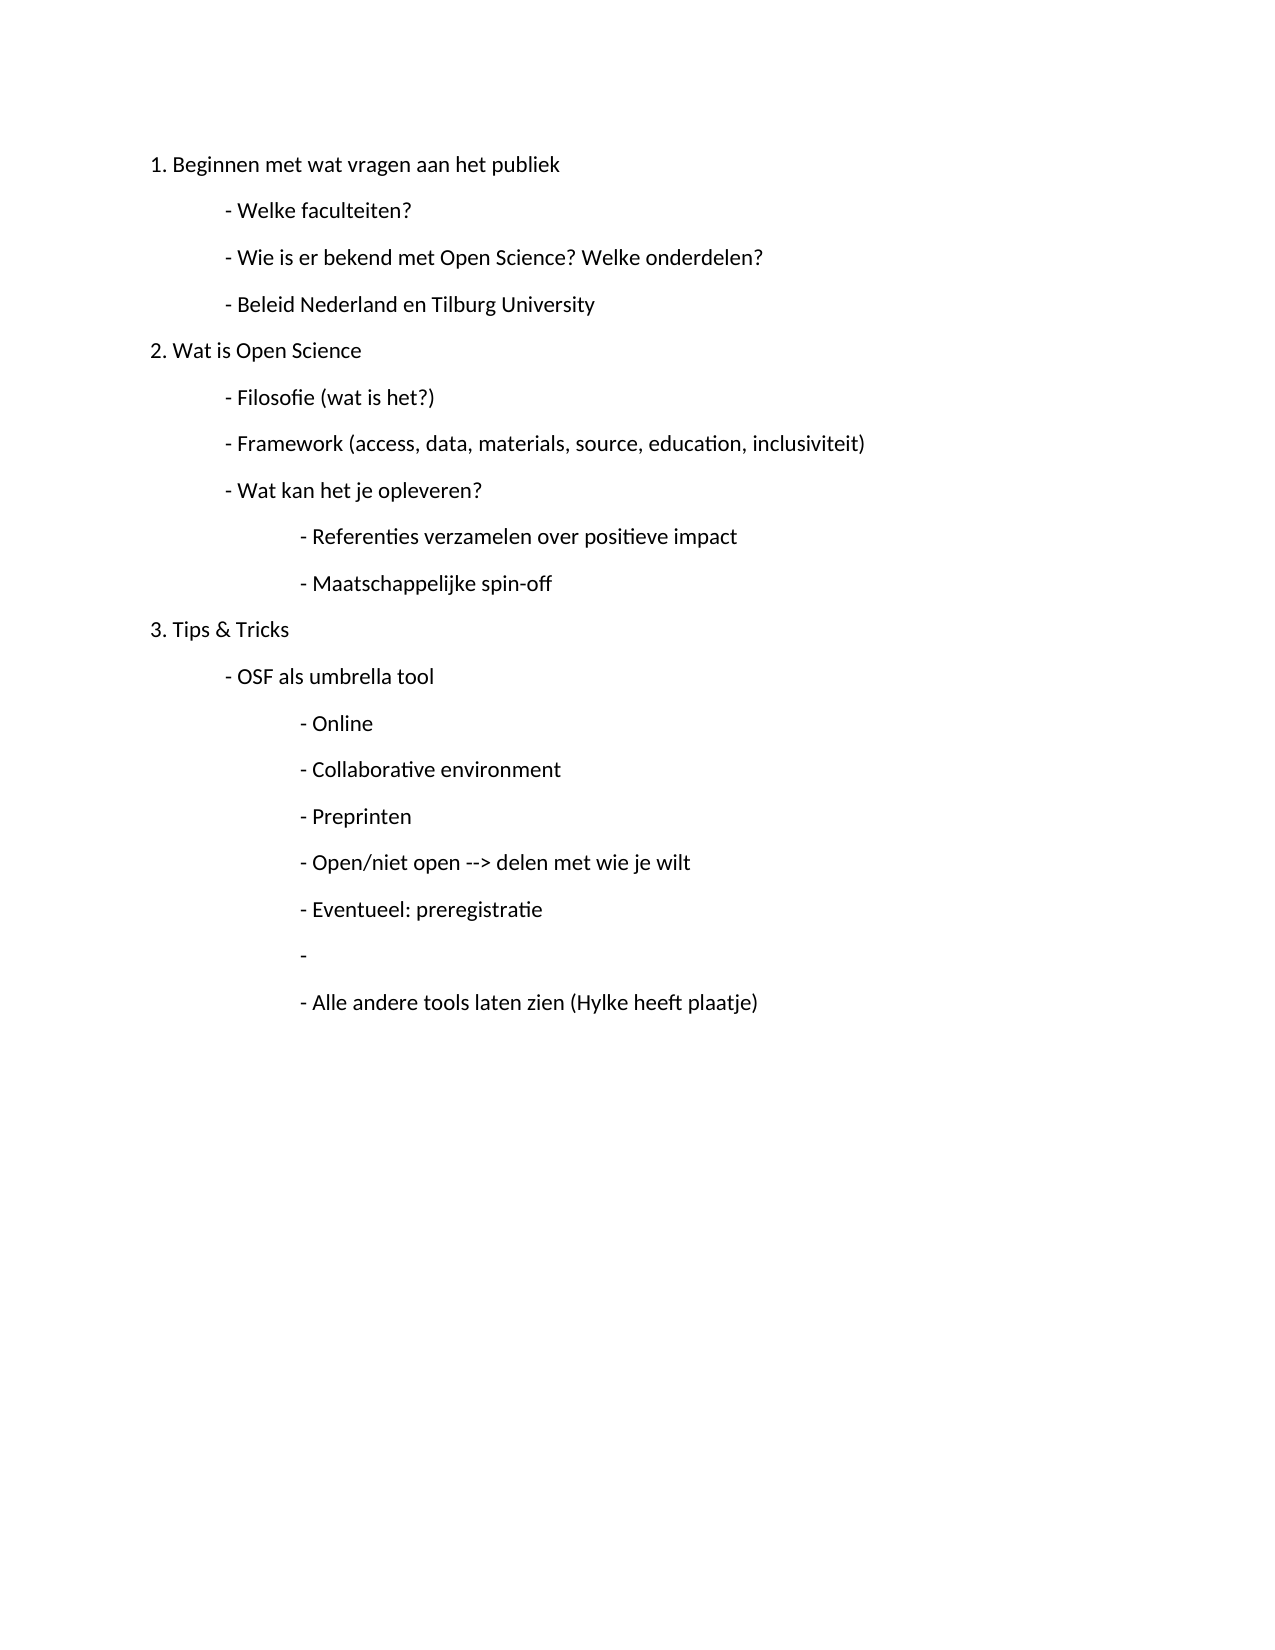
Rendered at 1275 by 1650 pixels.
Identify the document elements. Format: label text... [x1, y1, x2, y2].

text - Preprinten [150, 802, 1125, 830]
text - Online [150, 709, 1125, 737]
text - Eventueel: preregistratie [150, 895, 1125, 923]
text - Referenties verzamelen over positieve impact [150, 522, 1125, 551]
text - Beleid Nederland en Tilburg University [150, 290, 1125, 318]
text - Framework (access, data, materials, source, education, inclusiviteit) [150, 429, 1125, 457]
text 1. Beginnen met wat vragen aan het publiek [150, 150, 1125, 178]
text - Filosofie (wat is het?) [150, 383, 1125, 411]
text - Open/niet open --> delen met wie je wilt [150, 848, 1125, 876]
text 3. Tips & Tricks [150, 616, 1125, 644]
text - Welke faculteiten? [150, 197, 1125, 224]
text - Alle andere tools laten zien (Hylke heeft plaatje) [150, 988, 1125, 1016]
text - Collaborative environment [150, 755, 1125, 783]
text - OSF als umbrella tool [150, 662, 1125, 690]
text 2. Wat is Open Science [150, 336, 1125, 364]
text - Wat kan het je opleveren? [150, 476, 1125, 504]
text - Maatschappelijke spin-off [150, 569, 1125, 597]
text - Wie is er bekend met Open Science? Welke onderdelen? [150, 243, 1125, 271]
text - [150, 942, 1125, 969]
